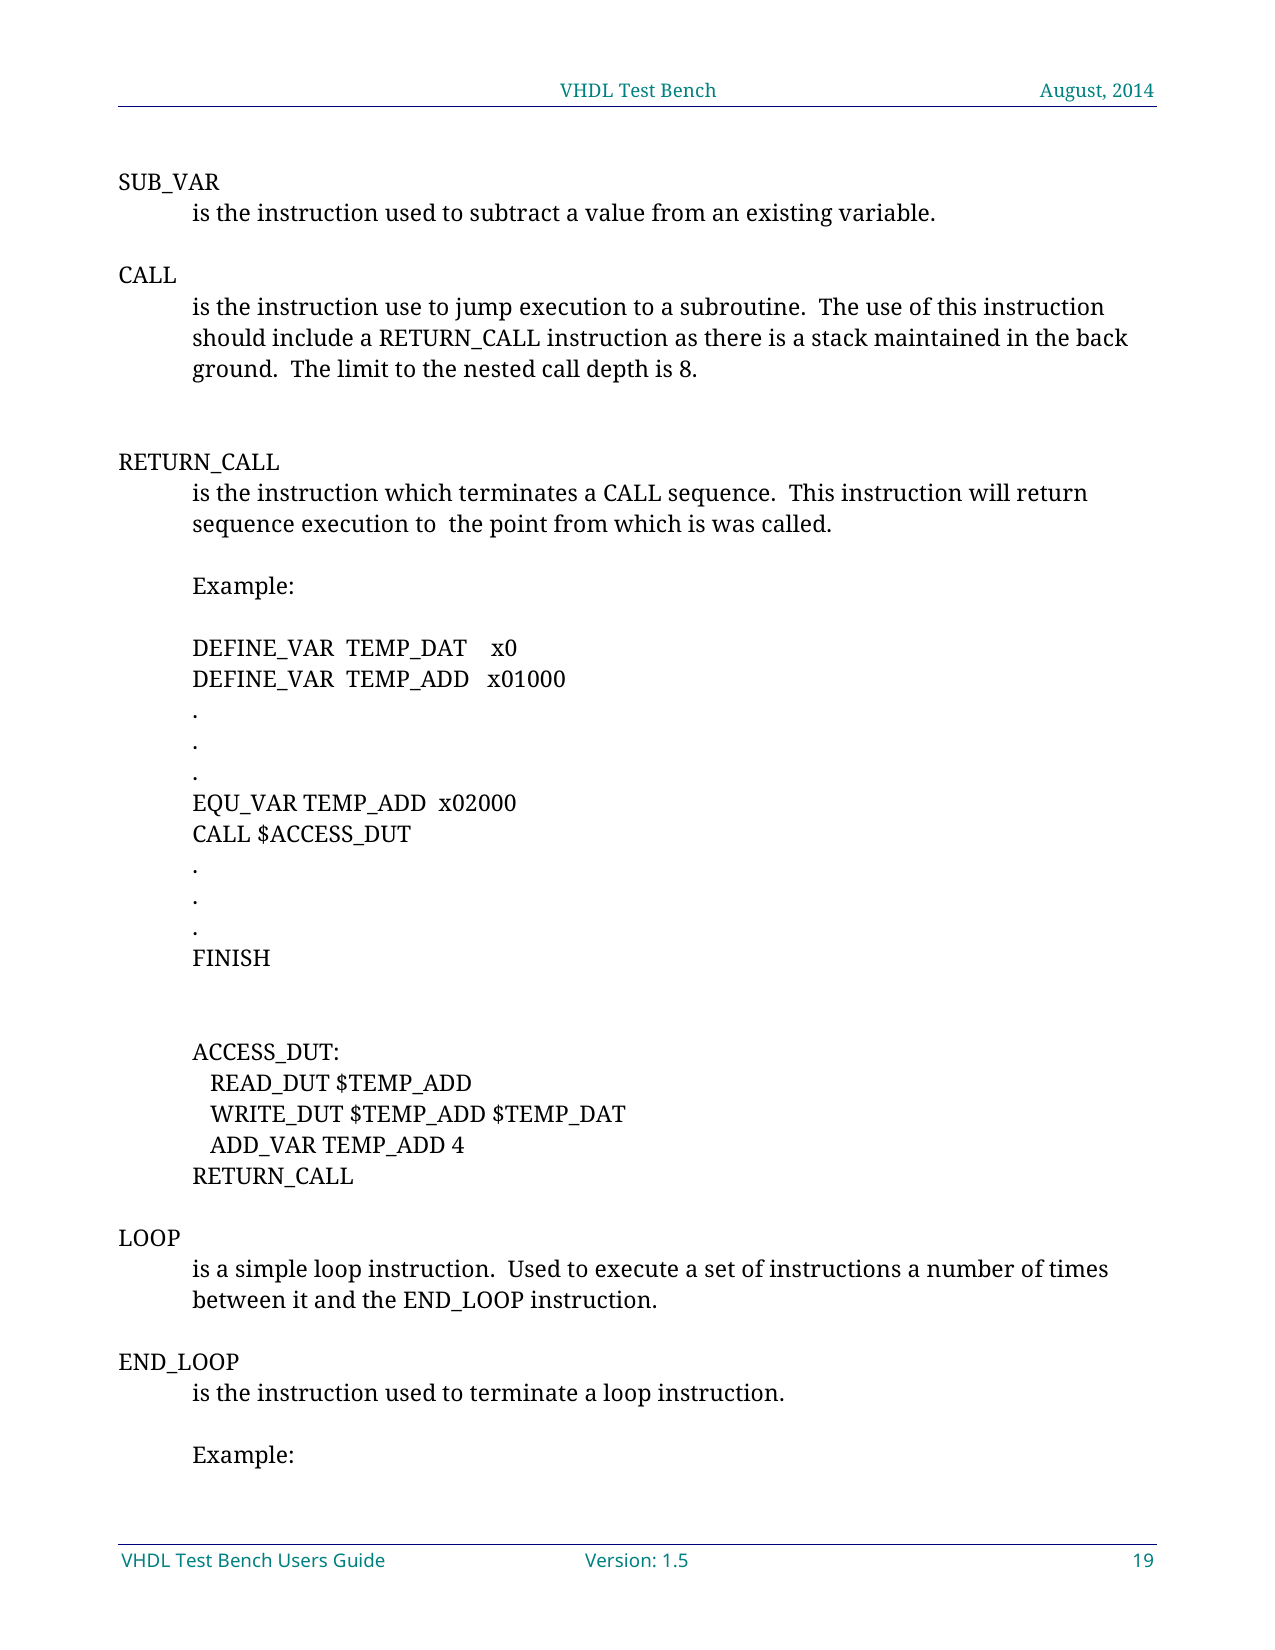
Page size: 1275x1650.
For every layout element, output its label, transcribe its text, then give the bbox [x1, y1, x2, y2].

text is a simple loop instruction. Used to execute a set of instructions a number of times between it and the END_LOOP instruction. [192, 1253, 1157, 1315]
text . [192, 694, 1157, 725]
text LOOP [118, 1222, 1157, 1253]
text RETURN_CALL [118, 446, 1157, 477]
text Example: [192, 1439, 1157, 1470]
text is the instruction used to terminate a loop instruction. [192, 1377, 1157, 1408]
text Example: [192, 570, 1157, 601]
text . [192, 880, 1157, 911]
text FINISH [192, 942, 1157, 973]
text DEFINE_VAR TEMP_DAT x0 [192, 632, 1157, 663]
text ACCESS_DUT: [192, 1036, 1157, 1067]
text EQU_VAR TEMP_ADD x02000 [192, 787, 1157, 818]
text READ_DUT $TEMP_ADD [192, 1067, 1157, 1098]
text . [192, 725, 1157, 756]
text . [192, 756, 1157, 787]
text . [192, 849, 1157, 880]
text . [192, 911, 1157, 942]
text is the instruction which terminates a CALL sequence. This instruction will return sequence execution to the point from which is was called. [192, 477, 1157, 539]
text RETURN_CALL [192, 1160, 1157, 1191]
text CALL [118, 259, 1157, 291]
text END_LOOP [118, 1346, 1157, 1377]
text is the instruction used to subtract a value from an existing variable. [192, 197, 1157, 228]
text CALL $ACCESS_DUT [192, 818, 1157, 849]
text SUB_VAR [118, 166, 1157, 197]
text is the instruction use to jump execution to a subroutine. The use of this instruction should include a RETURN_CALL instruction as there is a stack maintained in the back ground. The limit to the nested call depth is 8. [192, 291, 1157, 384]
text WRITE_DUT $TEMP_ADD $TEMP_DAT [192, 1098, 1157, 1129]
text DEFINE_VAR TEMP_ADD x01000 [192, 663, 1157, 694]
text ADD_VAR TEMP_ADD 4 [192, 1129, 1157, 1160]
